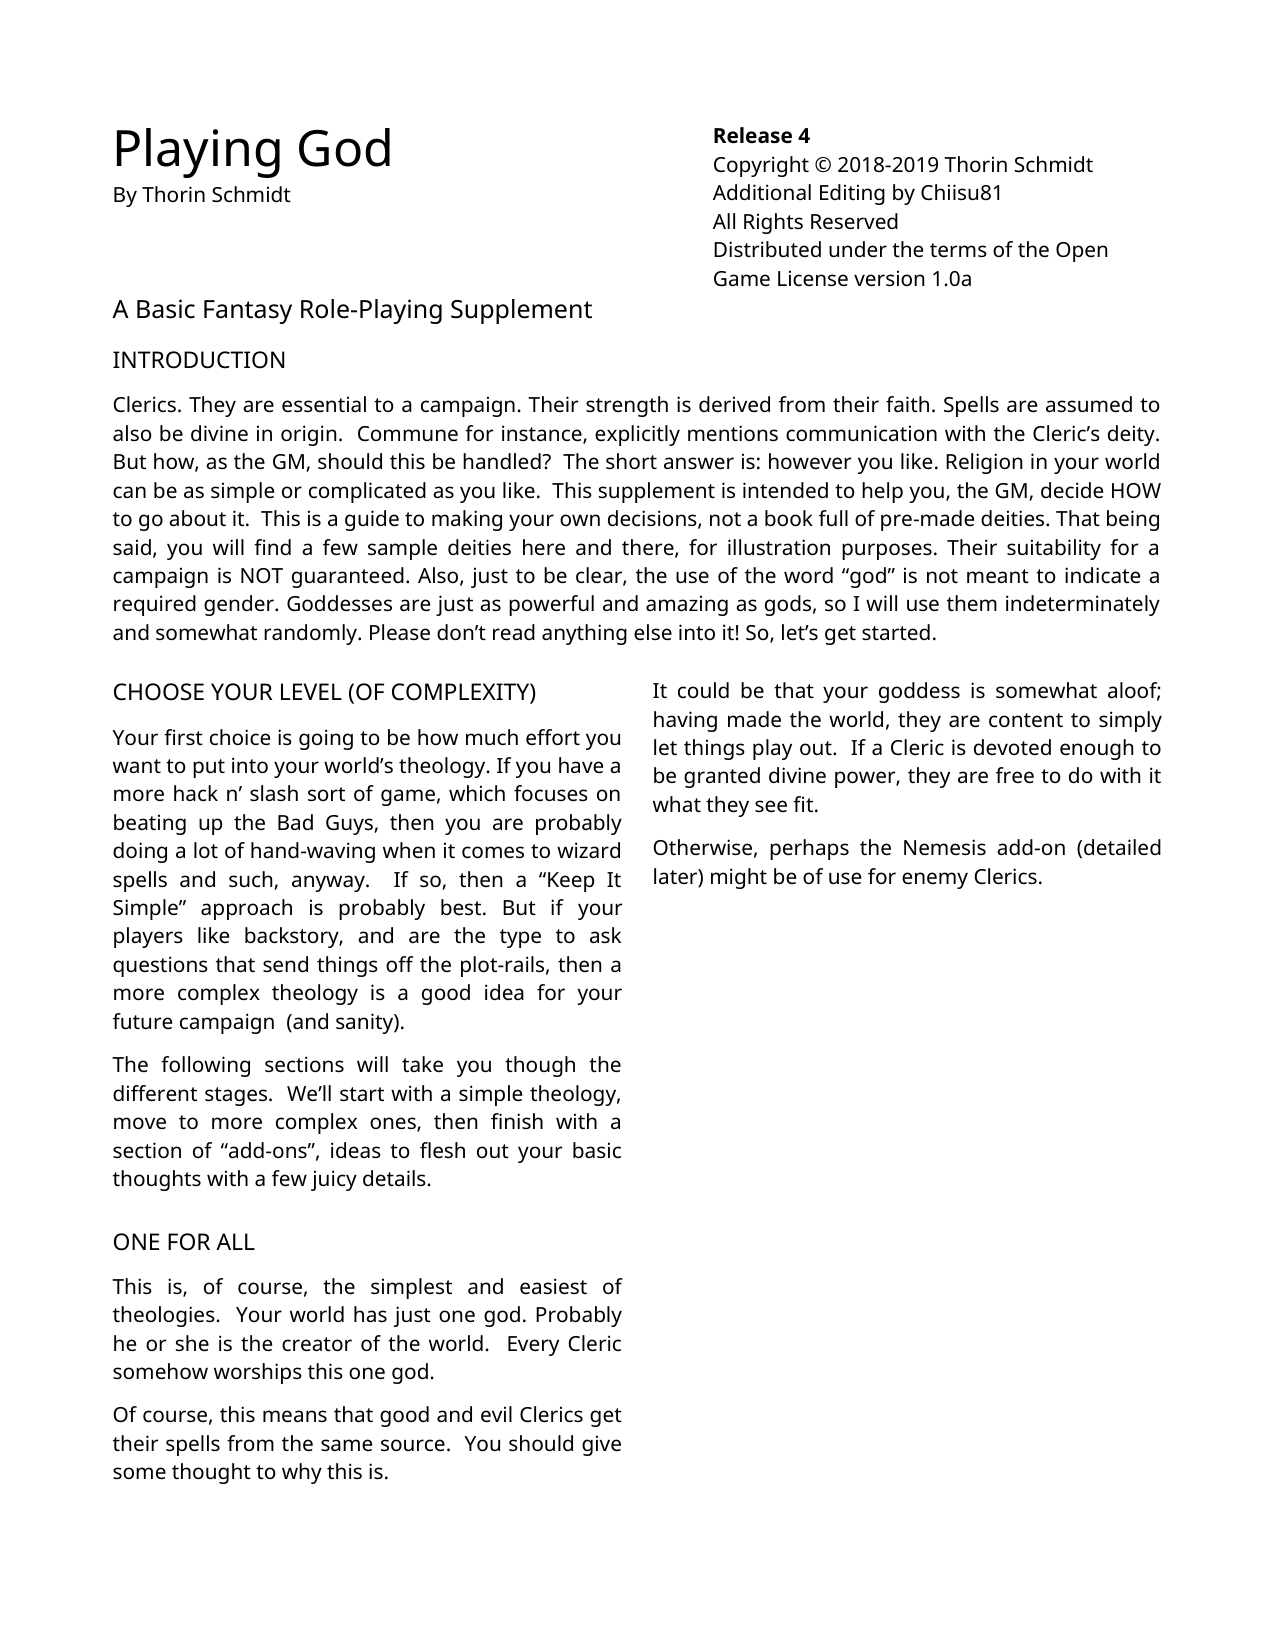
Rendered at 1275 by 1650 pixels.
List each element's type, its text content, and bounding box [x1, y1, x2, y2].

text Of course, this means that good and evil Clerics get their spells from the same source. You should give some thought to why this is. [112, 1401, 622, 1486]
text This is, of course, the simplest and easiest of theologies. Your world has just one god. Probably he or she is the creator of the world. Every Cleric somehow worships this one god. [112, 1272, 622, 1386]
text It could be that your goddess is somewhat aloof; having made the world, they are content to simply let things play out. If a Cleric is devoted enough to be granted divine power, they are free to do with it what they see fit. [652, 676, 1162, 818]
text Clerics. They are essential to a campaign. Their strength is derived from their faith. Spells are assumed to also be divine in origin. Commune for instance, explicitly mentions communication with the Cleric’s deity. But how, as the GM, should this be handled? The short answer is: however you like. Religion in your world can be as simple or complicated as you like. This supplement is intended to help you, the GM, decide HOW to go about it. This is a guide to making your own decisions, not a book full of pre-made deities. That being said, you will find a few sample deities here and there, for illustration purposes. Their suitability for a campaign is NOT guaranteed. Also, just to be clear, the use of the word “god” is not meant to indicate a required gender. Goddesses are just as powerful and amazing as gods, so I will use them indeterminately and somewhat randomly. Please don’t read anything else into it! So, let’s get started. [112, 390, 1162, 646]
text Otherwise, perhaps the Nemesis add-on (detailed later) might be of use for enemy Clerics. [652, 833, 1162, 890]
text The following sections will take you though the different stages. We’ll start with a simple theology, move to more complex ones, then finish with a section of “add-ons”, ideas to flesh out your basic thoughts with a few juicy details. [112, 1050, 622, 1193]
subtitle ONE FOR ALL [112, 1226, 622, 1257]
table_cell A Basic Fantasy Role-Playing Supplement [113, 292, 1162, 326]
subtitle CHOOSE YOUR LEVEL (OF COMPLEXITY) [112, 676, 622, 708]
table_header Playing God By Thorin Schmidt [113, 113, 713, 292]
table_header Release 4 Copyright © 2018-2019 Thorin Schmidt Additional Editing by Chiisu81 All Rights Reserved Distributed under the terms of the Open Game License version 1.0a [713, 113, 1162, 292]
subtitle INTRODUCTION [112, 344, 1162, 375]
text Your first choice is going to be how much effort you want to put into your world’s theology. If you have a more hack n’ slash sort of game, which focuses on beating up the Bad Guys, then you are probably doing a lot of hand-waving when it comes to wizard spells and such, anyway. If so, then a “Keep It Simple” approach is probably best. But if your players like backstory, and are the type to ask questions that send things off the plot-rails, then a more complex theology is a good idea for your future campaign (and sanity). [112, 723, 622, 1035]
